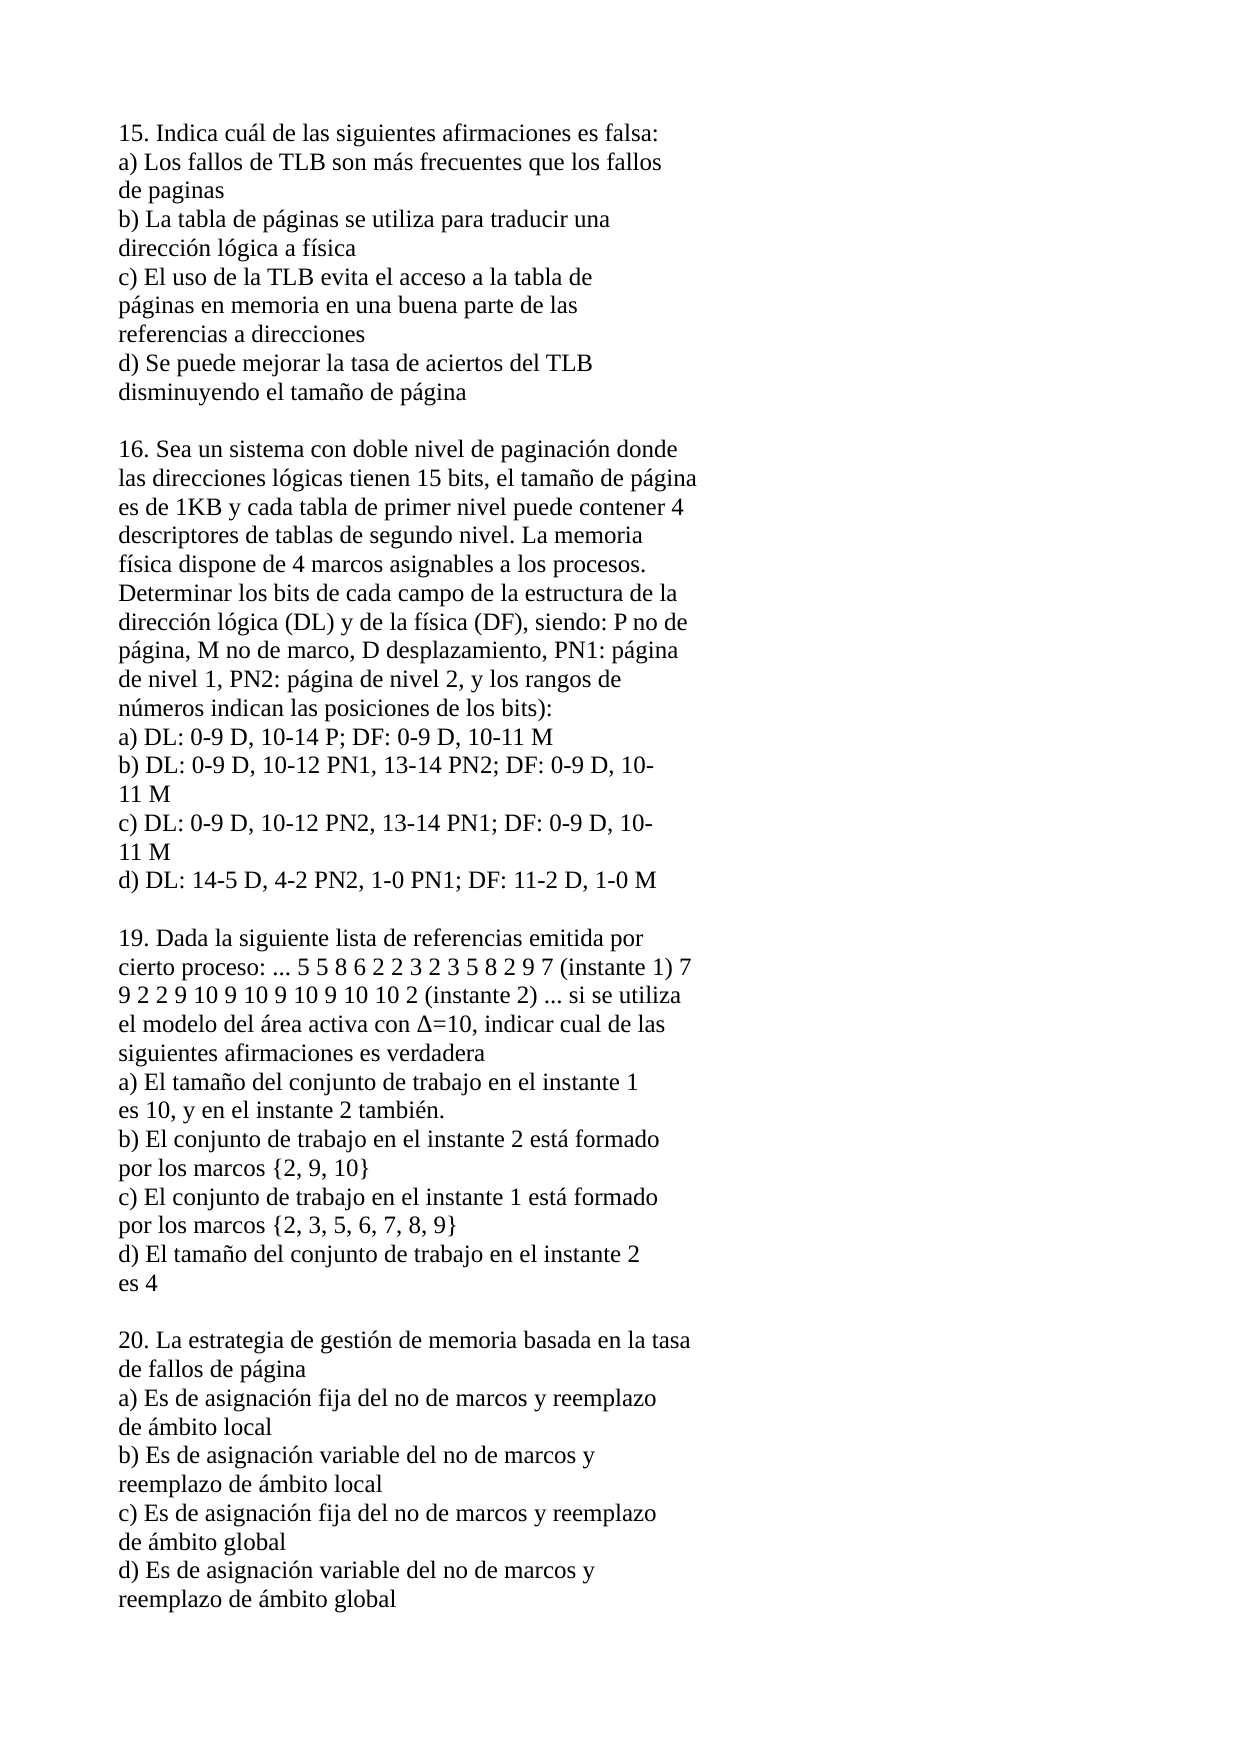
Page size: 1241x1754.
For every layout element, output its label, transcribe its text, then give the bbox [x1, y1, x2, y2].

text reemplazo de ámbito global [118, 1584, 1122, 1613]
text d) Se puede mejorar la tasa de aciertos del TLB [118, 348, 1122, 377]
text b) El conjunto de trabajo en el instante 2 está formado [118, 1124, 1122, 1153]
text dirección lógica a física [118, 233, 1122, 262]
text física dispone de 4 marcos asignables a los procesos. [118, 549, 1122, 578]
text las direcciones lógicas tienen 15 bits, el tamaño de página [118, 463, 1122, 492]
text 15. Indica cuál de las siguientes afirmaciones es falsa: [118, 118, 1122, 147]
text 16. Sea un sistema con doble nivel de paginación donde [118, 434, 1122, 463]
text de fallos de página [118, 1354, 1122, 1383]
text de paginas [118, 176, 1122, 204]
text es de 1KB y cada tabla de primer nivel puede contener 4 [118, 492, 1122, 521]
text 19. Dada la siguiente lista de referencias emitida por [118, 923, 1122, 952]
text de ámbito local [118, 1412, 1122, 1441]
text dirección lógica (DL) y de la física (DF), siendo: P no de [118, 607, 1122, 636]
text siguientes afirmaciones es verdadera [118, 1038, 1122, 1067]
text el modelo del área activa con Δ=10, indicar cual de las [118, 1009, 1122, 1038]
text 11 M [118, 837, 1122, 866]
text a) DL: 0-9 D, 10-14 P; DF: 0-9 D, 10-11 M [118, 722, 1122, 751]
text d) DL: 14-5 D, 4-2 PN2, 1-0 PN1; DF: 11-2 D, 1-0 M [118, 866, 1122, 894]
text a) Es de asignación fija del no de marcos y reemplazo [118, 1383, 1122, 1412]
text c) DL: 0-9 D, 10-12 PN2, 13-14 PN1; DF: 0-9 D, 10- [118, 808, 1122, 837]
text reemplazo de ámbito local [118, 1469, 1122, 1498]
text página, M no de marco, D desplazamiento, PN1: página [118, 636, 1122, 664]
text 11 M [118, 779, 1122, 808]
text b) La tabla de páginas se utiliza para traducir una [118, 204, 1122, 233]
text números indican las posiciones de los bits): [118, 693, 1122, 722]
text Determinar los bits de cada campo de la estructura de la [118, 578, 1122, 607]
text a) Los fallos de TLB son más frecuentes que los fallos [118, 147, 1122, 176]
text 20. La estrategia de gestión de memoria basada en la tasa [118, 1326, 1122, 1354]
text a) El tamaño del conjunto de trabajo en el instante 1 [118, 1067, 1122, 1096]
text descriptores de tablas de segundo nivel. La memoria [118, 521, 1122, 549]
text 9 2 2 9 10 9 10 9 10 9 10 10 2 (instante 2) ... si se utiliza [118, 981, 1122, 1009]
text b) DL: 0-9 D, 10-12 PN1, 13-14 PN2; DF: 0-9 D, 10- [118, 751, 1122, 779]
text es 4 [118, 1268, 1122, 1297]
text c) El conjunto de trabajo en el instante 1 está formado [118, 1182, 1122, 1211]
text b) Es de asignación variable del no de marcos y [118, 1441, 1122, 1469]
text d) Es de asignación variable del no de marcos y [118, 1556, 1122, 1584]
text c) Es de asignación fija del no de marcos y reemplazo [118, 1498, 1122, 1527]
text de nivel 1, PN2: página de nivel 2, y los rangos de [118, 664, 1122, 693]
text cierto proceso: ... 5 5 8 6 2 2 3 2 3 5 8 2 9 7 (instante 1) 7 [118, 952, 1122, 981]
text disminuyendo el tamaño de página [118, 377, 1122, 406]
text d) El tamaño del conjunto de trabajo en el instante 2 [118, 1239, 1122, 1268]
text de ámbito global [118, 1527, 1122, 1556]
text referencias a direcciones [118, 319, 1122, 348]
text es 10, y en el instante 2 también. [118, 1096, 1122, 1124]
text por los marcos {2, 3, 5, 6, 7, 8, 9} [118, 1211, 1122, 1239]
text páginas en memoria en una buena parte de las [118, 291, 1122, 319]
text por los marcos {2, 9, 10} [118, 1153, 1122, 1182]
text c) El uso de la TLB evita el acceso a la tabla de [118, 262, 1122, 291]
